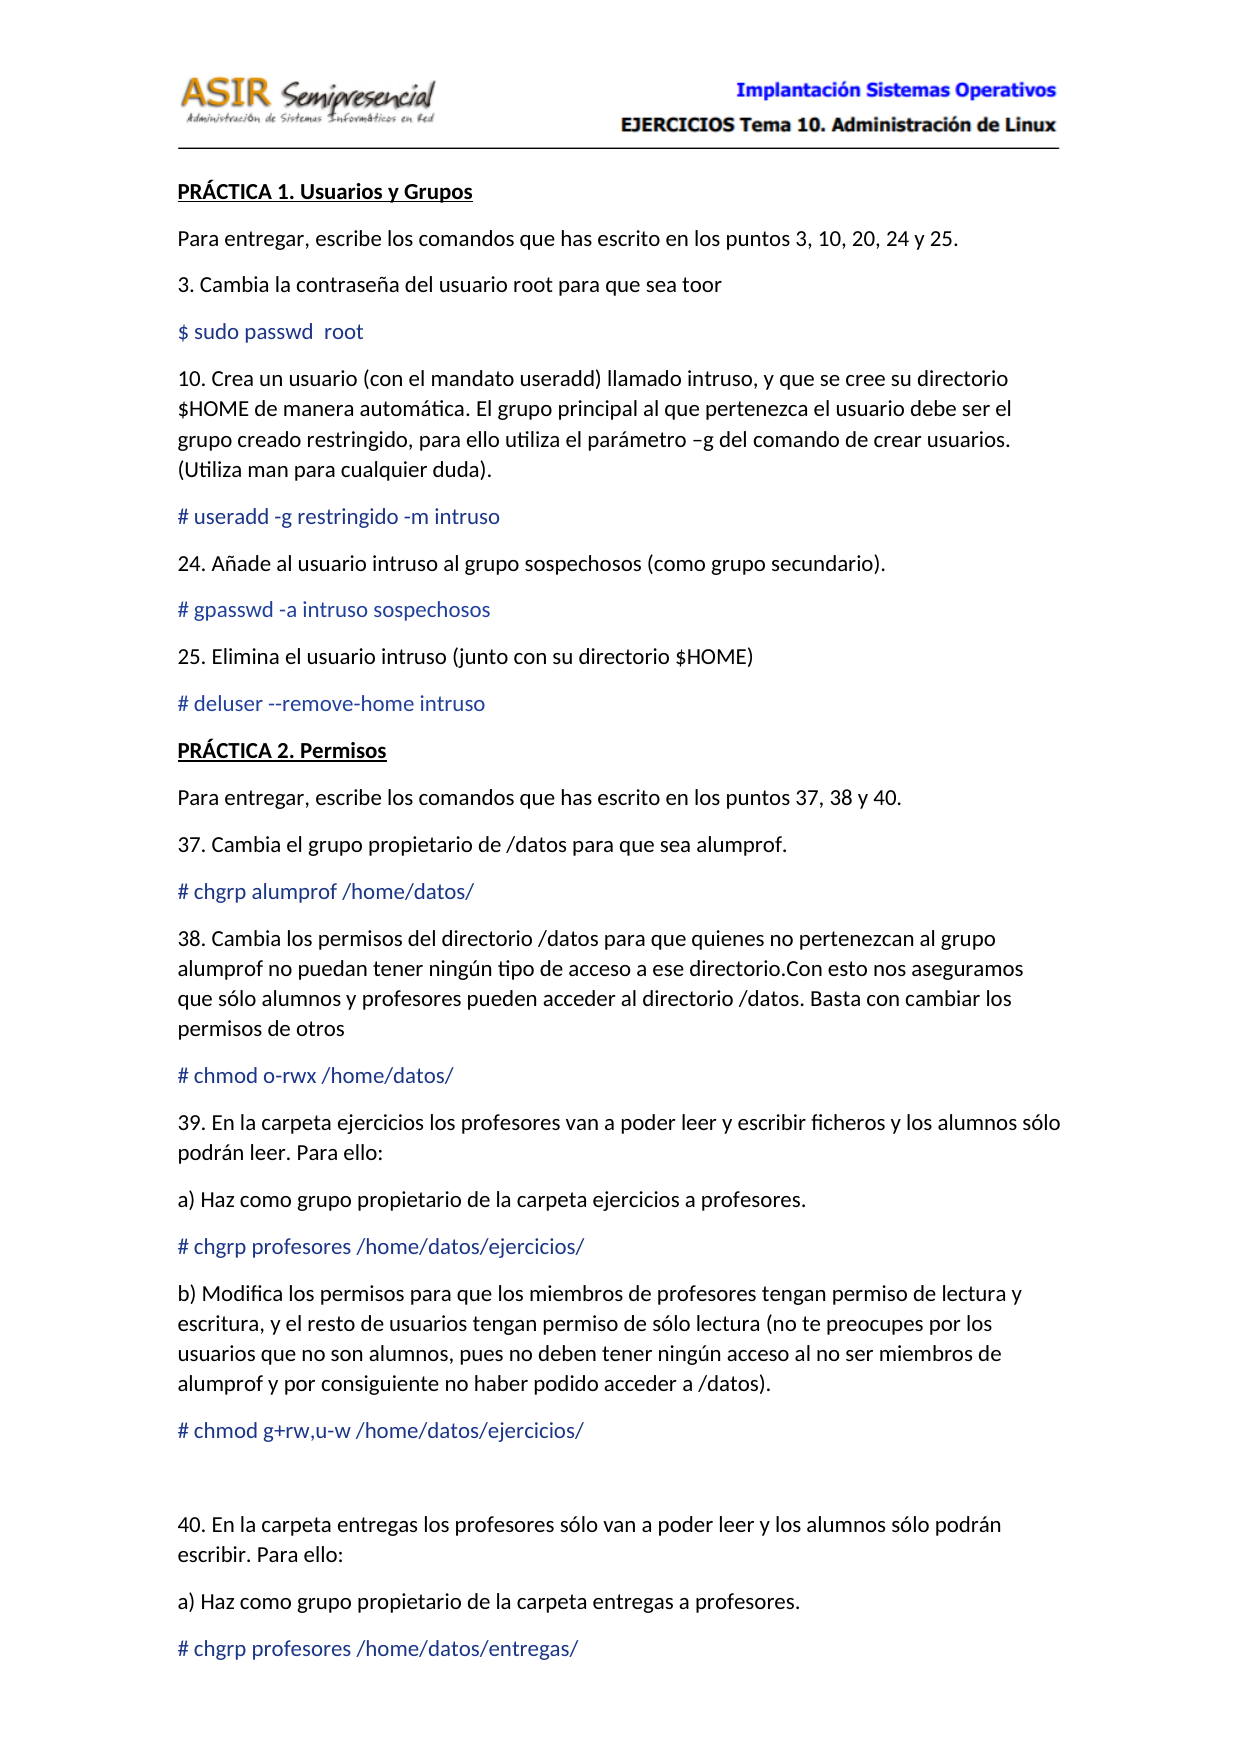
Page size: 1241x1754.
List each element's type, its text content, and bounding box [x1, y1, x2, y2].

text PRÁCTICA 2. Permisos [177, 736, 1063, 764]
text 3. Cambia la contraseña del usuario root para que sea toor [177, 271, 1063, 299]
text $ sudo passwd root [177, 317, 1063, 346]
text # useradd -g restringido -m intruso [177, 502, 1063, 530]
picture [177, 73, 1063, 149]
text 39. En la carpeta ejercicios los profesores van a poder leer y escribir ficheros y los alumnos sólo podrán leer. Para ello: [177, 1108, 1063, 1166]
text 25. Elimina el usuario intruso (junto con su directorio $HOME) [177, 642, 1063, 671]
text 10. Crea un usuario (con el mandato useradd) llamado intruso, y que se cree su directorio $HOME de manera automática. El grupo principal al que pertenezca el usuario debe ser el grupo creado restringido, para ello utiliza el parámetro –g del comando de crear usuarios. (Utiliza man para cualquier duda). [177, 364, 1063, 483]
text # chmod o-rwx /home/datos/ [177, 1061, 1063, 1089]
text a) Haz como grupo propietario de la carpeta entregas a profesores. [177, 1587, 1063, 1615]
text # chgrp alumprof /home/datos/ [177, 877, 1063, 905]
text # deluser --remove-home intruso [177, 689, 1063, 717]
text PRÁCTICA 1. Usuarios y Grupos [177, 177, 1063, 205]
text a) Haz como grupo propietario de la carpeta ejercicios a profesores. [177, 1185, 1063, 1213]
text Para entregar, escribe los comandos que has escrito en los puntos 3, 10, 20, 24 y 25. [177, 224, 1063, 252]
text Para entregar, escribe los comandos que has escrito en los puntos 37, 38 y 40. [177, 783, 1063, 811]
text 24. Añade al usuario intruso al grupo sospechosos (como grupo secundario). [177, 549, 1063, 577]
text # chgrp profesores /home/datos/entregas/ [177, 1634, 1063, 1662]
text # chgrp profesores /home/datos/ejercicios/ [177, 1232, 1063, 1260]
text # chmod g+rw,u-w /home/datos/ejercicios/ [177, 1416, 1063, 1444]
text b) Modifica los permisos para que los miembros de profesores tengan permiso de lectura y escritura, y el resto de usuarios tengan permiso de sólo lectura (no te preocupes por los usuarios que no son alumnos, pues no deben tener ningún acceso al no ser miembros de alumprof y por consiguiente no haber podido acceder a /datos). [177, 1279, 1063, 1398]
text 40. En la carpeta entregas los profesores sólo van a poder leer y los alumnos sólo podrán escribir. Para ello: [177, 1510, 1063, 1568]
text 37. Cambia el grupo propietario de /datos para que sea alumprof. [177, 830, 1063, 858]
text # gpasswd -a intruso sospechosos [177, 596, 1063, 624]
text 38. Cambia los permisos del directorio /datos para que quienes no pertenezcan al grupo alumprof no puedan tener ningún tipo de acceso a ese directorio.Con esto nos aseguramos que sólo alumnos y profesores pueden acceder al directorio /datos. Basta con cambiar los permisos de otros [177, 924, 1063, 1042]
